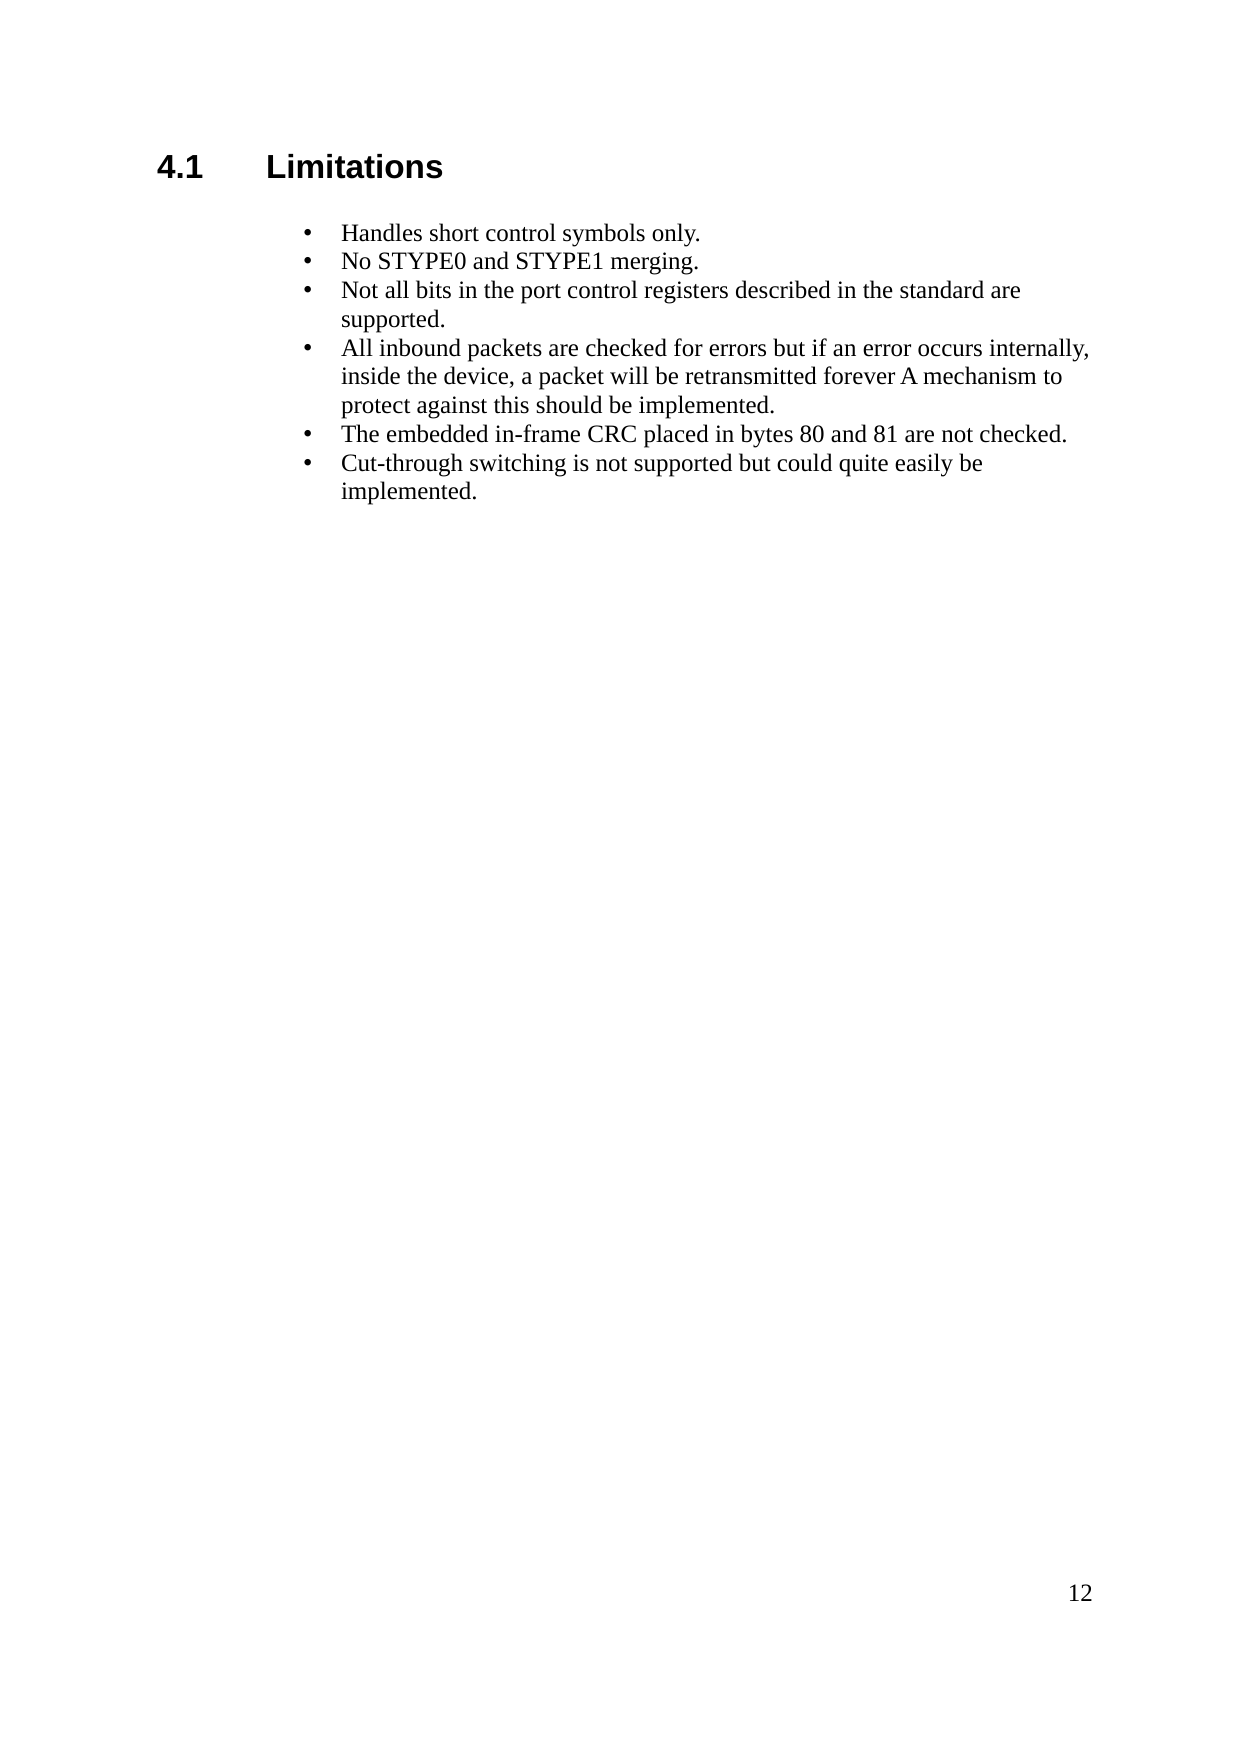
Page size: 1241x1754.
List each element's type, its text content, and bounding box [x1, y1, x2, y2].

list Cut-through switching is not supported but could quite easily be implemented. [303, 448, 1093, 505]
subtitle Limitations [148, 148, 1093, 186]
list The embedded in-frame CRC placed in bytes 80 and 81 are not checked. [303, 419, 1093, 448]
list No STYPE0 and STYPE1 merging. [303, 246, 1093, 275]
list Handles short control symbols only. [303, 218, 1093, 246]
list Not all bits in the port control registers described in the standard are supported. [303, 275, 1093, 333]
list All inbound packets are checked for errors but if an error occurs internally, inside the device, a packet will be retransmitted forever A mechanism to protect against this should be implemented. [303, 333, 1093, 419]
